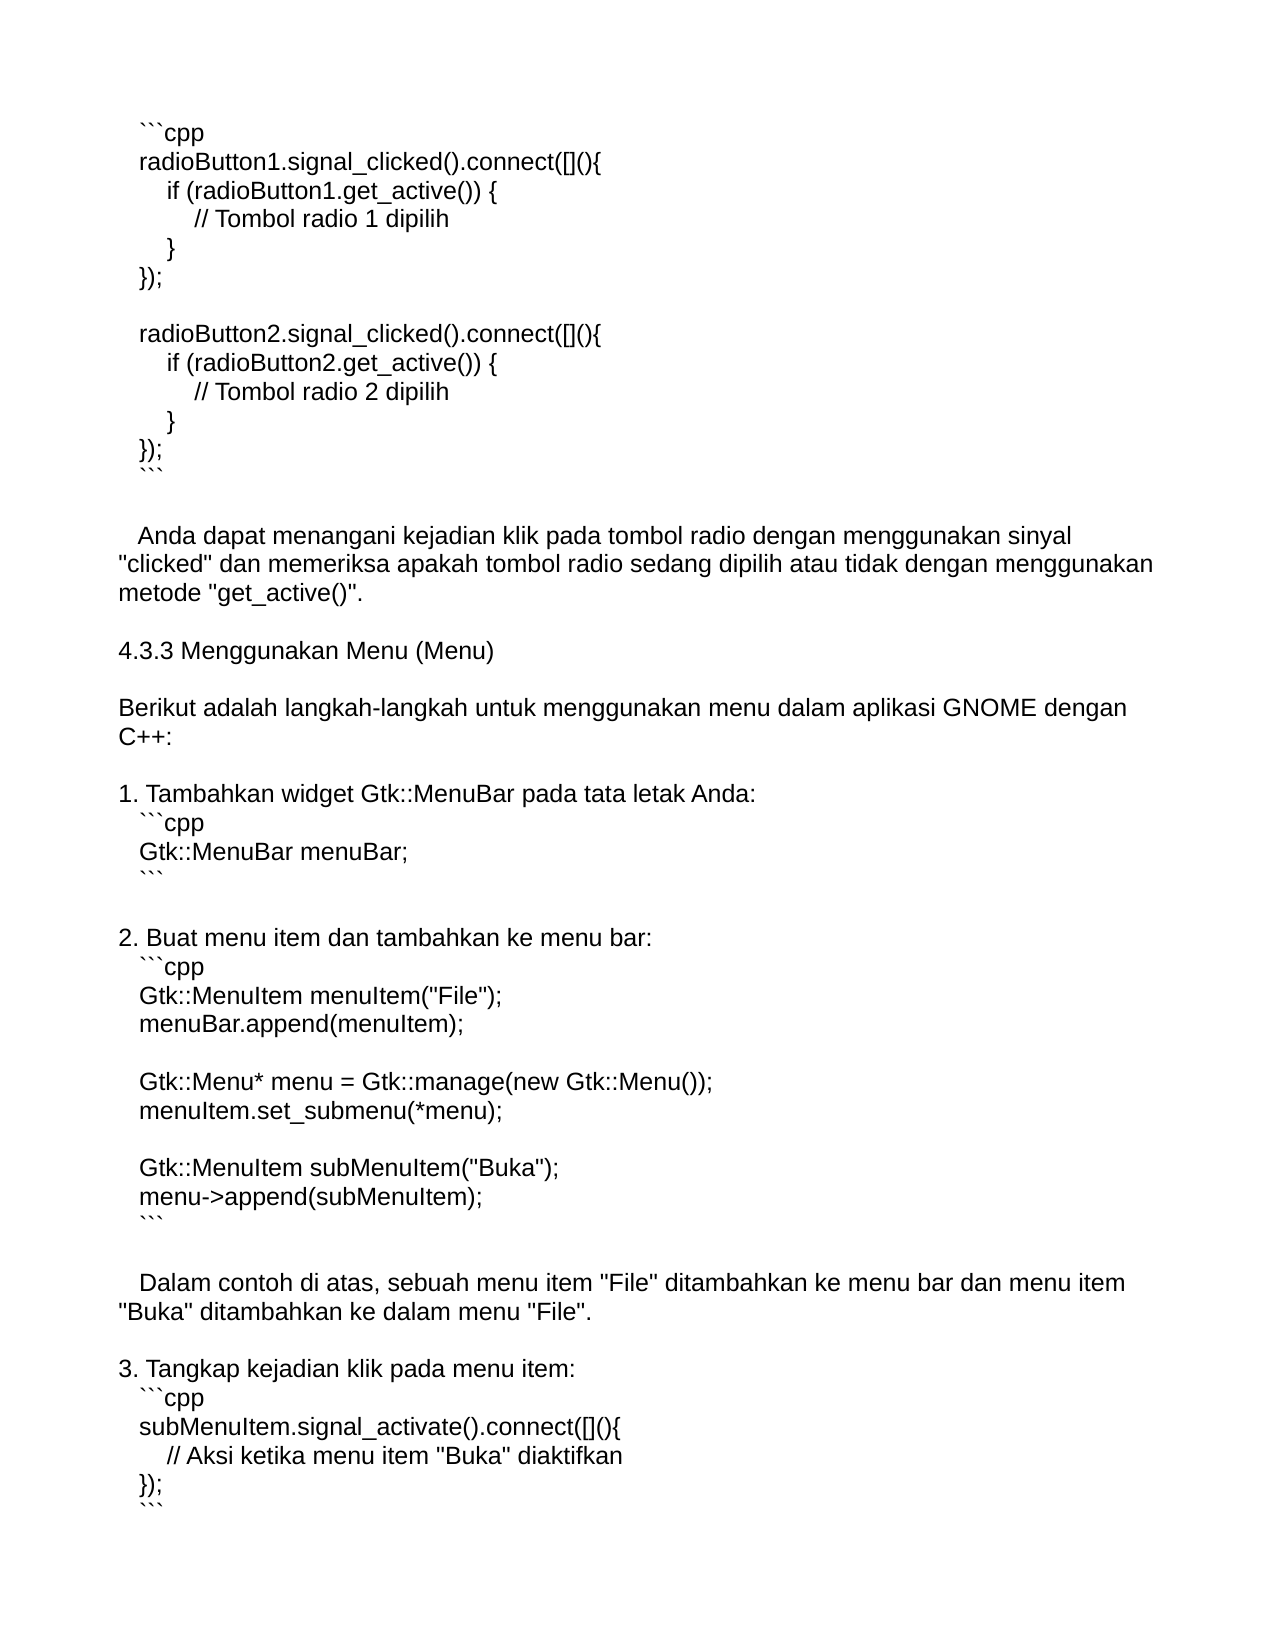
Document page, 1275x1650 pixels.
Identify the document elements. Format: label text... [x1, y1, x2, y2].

text ``` [118, 463, 1157, 492]
text ```cpp [118, 1383, 1157, 1412]
text Gtk::Menu* menu = Gtk::manage(new Gtk::Menu()); [118, 1067, 1157, 1096]
text Berikut adalah langkah-langkah untuk menggunakan menu dalam aplikasi GNOME dengan C++: [118, 693, 1157, 751]
text } [118, 406, 1157, 434]
text menu->append(subMenuItem); [118, 1182, 1157, 1211]
text Gtk::MenuItem menuItem("File"); [118, 981, 1157, 1009]
text 4.3.3 Menggunakan Menu (Menu) [118, 636, 1157, 664]
text }); [118, 434, 1157, 463]
text ```cpp [118, 808, 1157, 837]
text Dalam contoh di atas, sebuah menu item "File" ditambahkan ke menu bar dan menu item "Buka" ditambahkan ke dalam menu "File". [118, 1268, 1157, 1326]
text }); [118, 262, 1157, 291]
text subMenuItem.signal_activate().connect([](){ [118, 1412, 1157, 1441]
text Anda dapat menangani kejadian klik pada tombol radio dengan menggunakan sinyal "clicked" dan memeriksa apakah tombol radio sedang dipilih atau tidak dengan menggunakan metode "get_active()". [118, 521, 1157, 607]
text if (radioButton1.get_active()) { [118, 176, 1157, 204]
text if (radioButton2.get_active()) { [118, 348, 1157, 377]
text Gtk::MenuItem subMenuItem("Buka"); [118, 1153, 1157, 1182]
text radioButton1.signal_clicked().connect([](){ [118, 147, 1157, 176]
text ``` [118, 1211, 1157, 1239]
text radioButton2.signal_clicked().connect([](){ [118, 319, 1157, 348]
text 2. Buat menu item dan tambahkan ke menu bar: [118, 923, 1157, 952]
text menuItem.set_submenu(*menu); [118, 1096, 1157, 1124]
text // Aksi ketika menu item "Buka" diaktifkan [118, 1441, 1157, 1469]
text ``` [118, 866, 1157, 894]
text // Tombol radio 1 dipilih [118, 204, 1157, 233]
text 1. Tambahkan widget Gtk::MenuBar pada tata letak Anda: [118, 779, 1157, 808]
text menuBar.append(menuItem); [118, 1009, 1157, 1038]
text } [118, 233, 1157, 262]
text ``` [118, 1498, 1157, 1527]
text 3. Tangkap kejadian klik pada menu item: [118, 1354, 1157, 1383]
text }); [118, 1469, 1157, 1498]
text Gtk::MenuBar menuBar; [118, 837, 1157, 866]
text // Tombol radio 2 dipilih [118, 377, 1157, 406]
text ```cpp [118, 118, 1157, 147]
text ```cpp [118, 952, 1157, 981]
